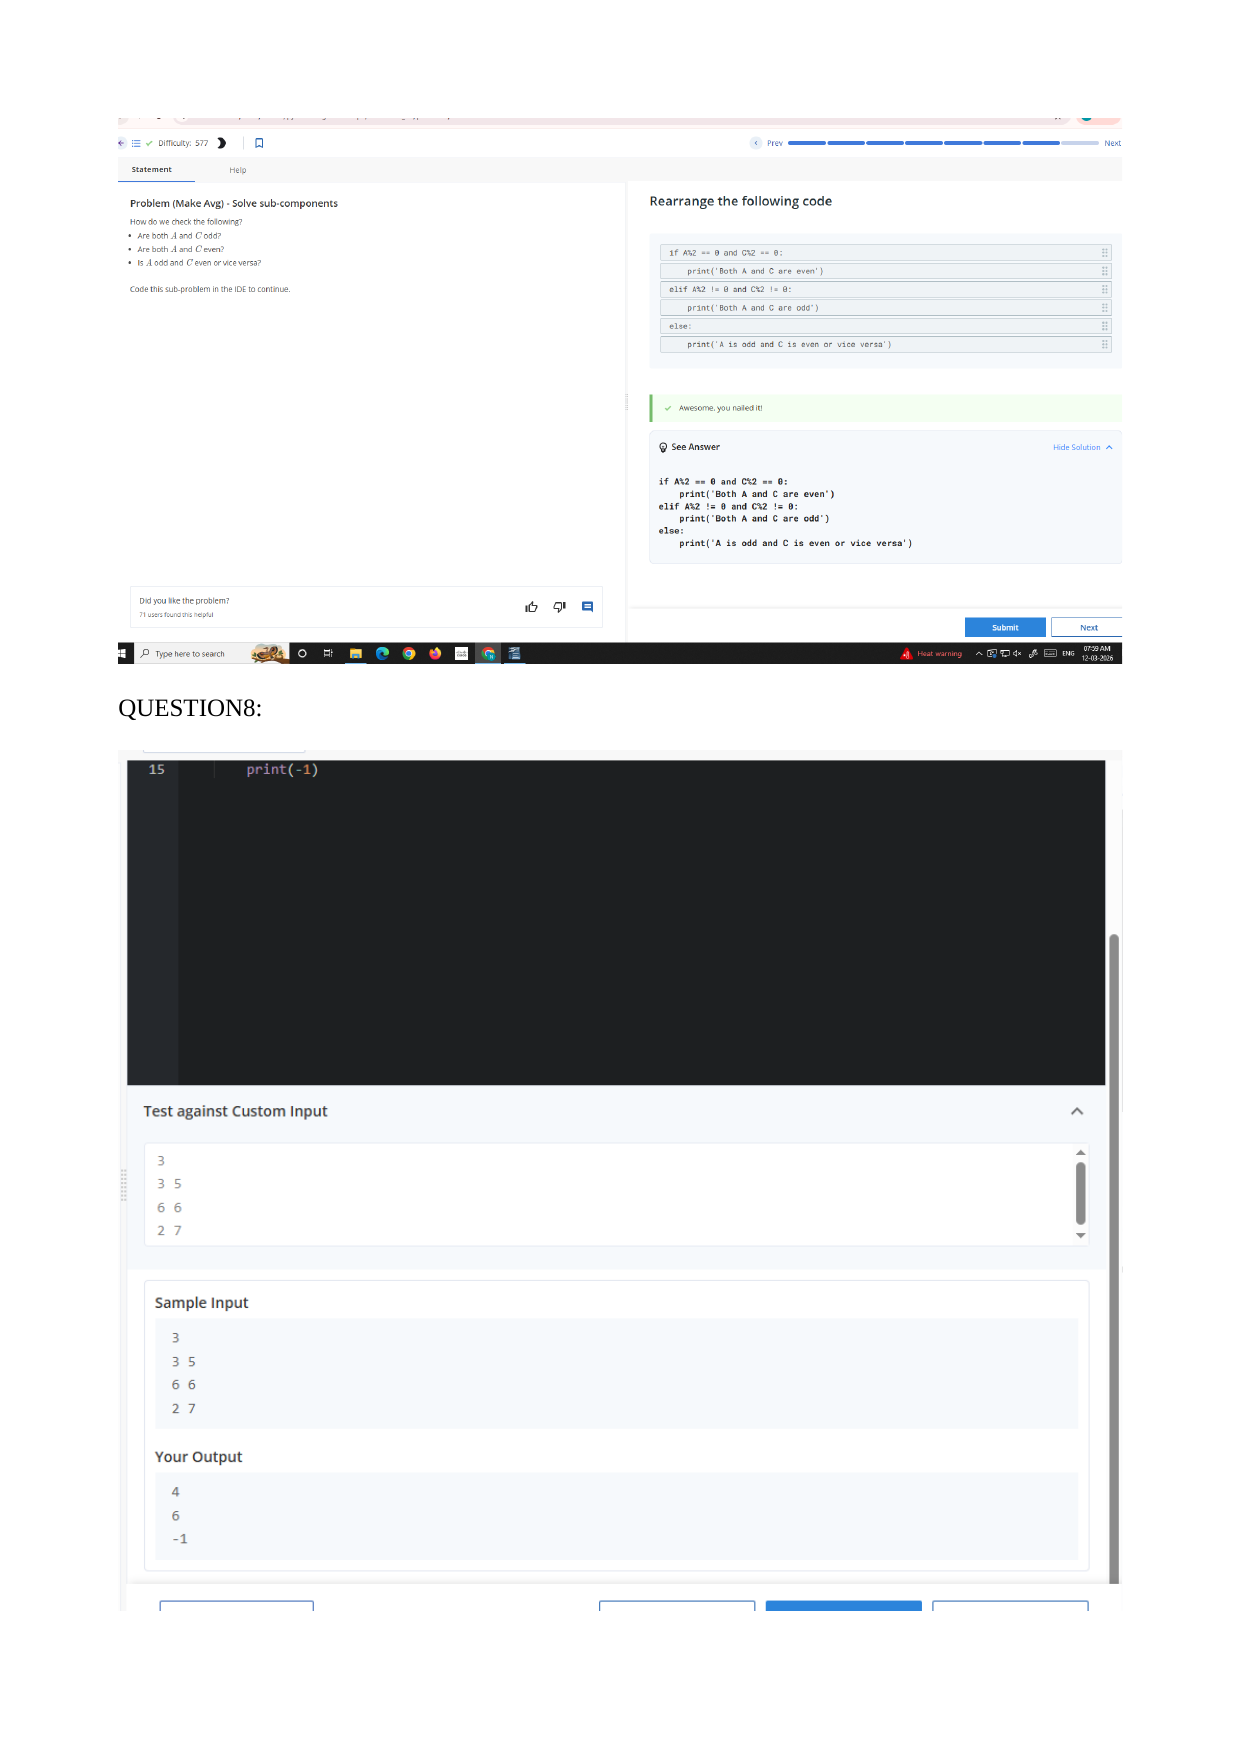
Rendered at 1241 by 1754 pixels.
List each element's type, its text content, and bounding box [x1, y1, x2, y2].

picture [118, 118, 1123, 664]
picture [118, 750, 1123, 1611]
text QUESTION8: [118, 693, 1122, 722]
